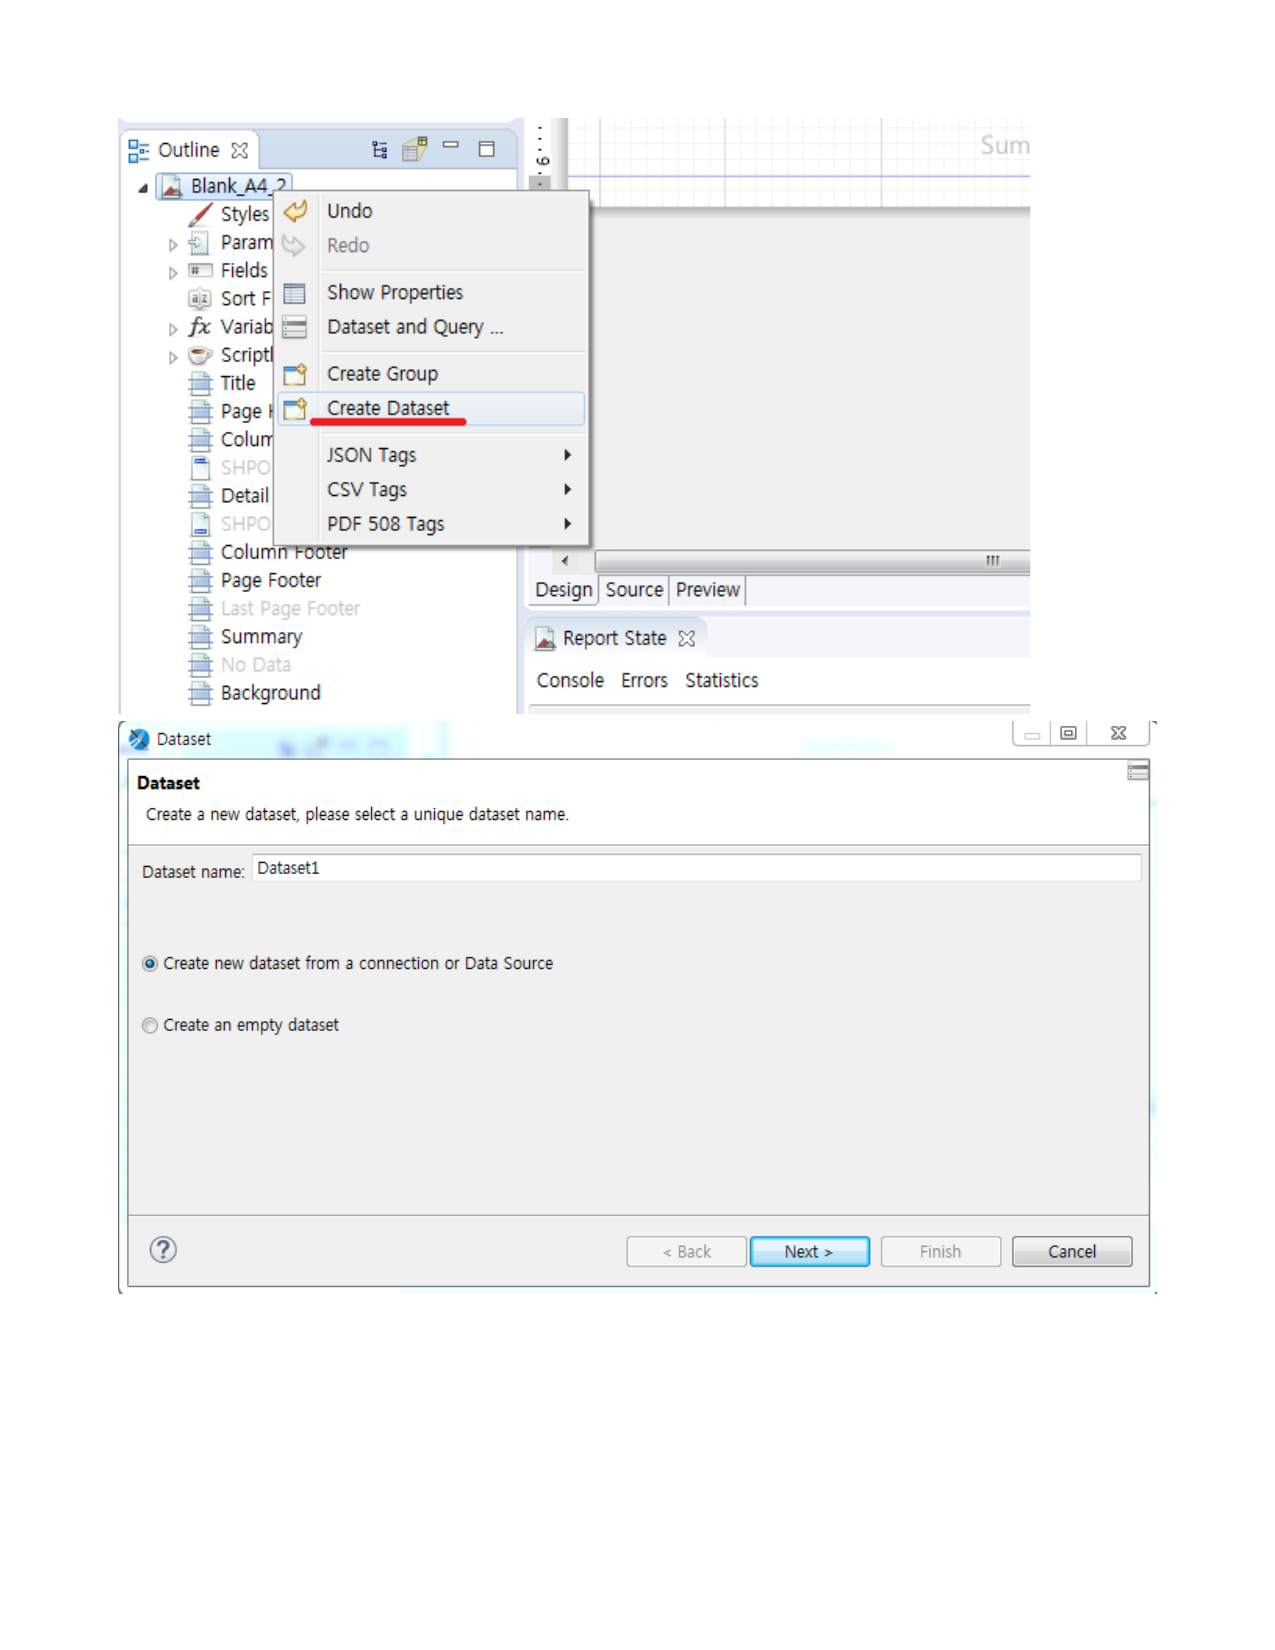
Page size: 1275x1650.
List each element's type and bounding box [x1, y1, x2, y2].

picture [118, 721, 1157, 1294]
picture [118, 118, 1031, 714]
